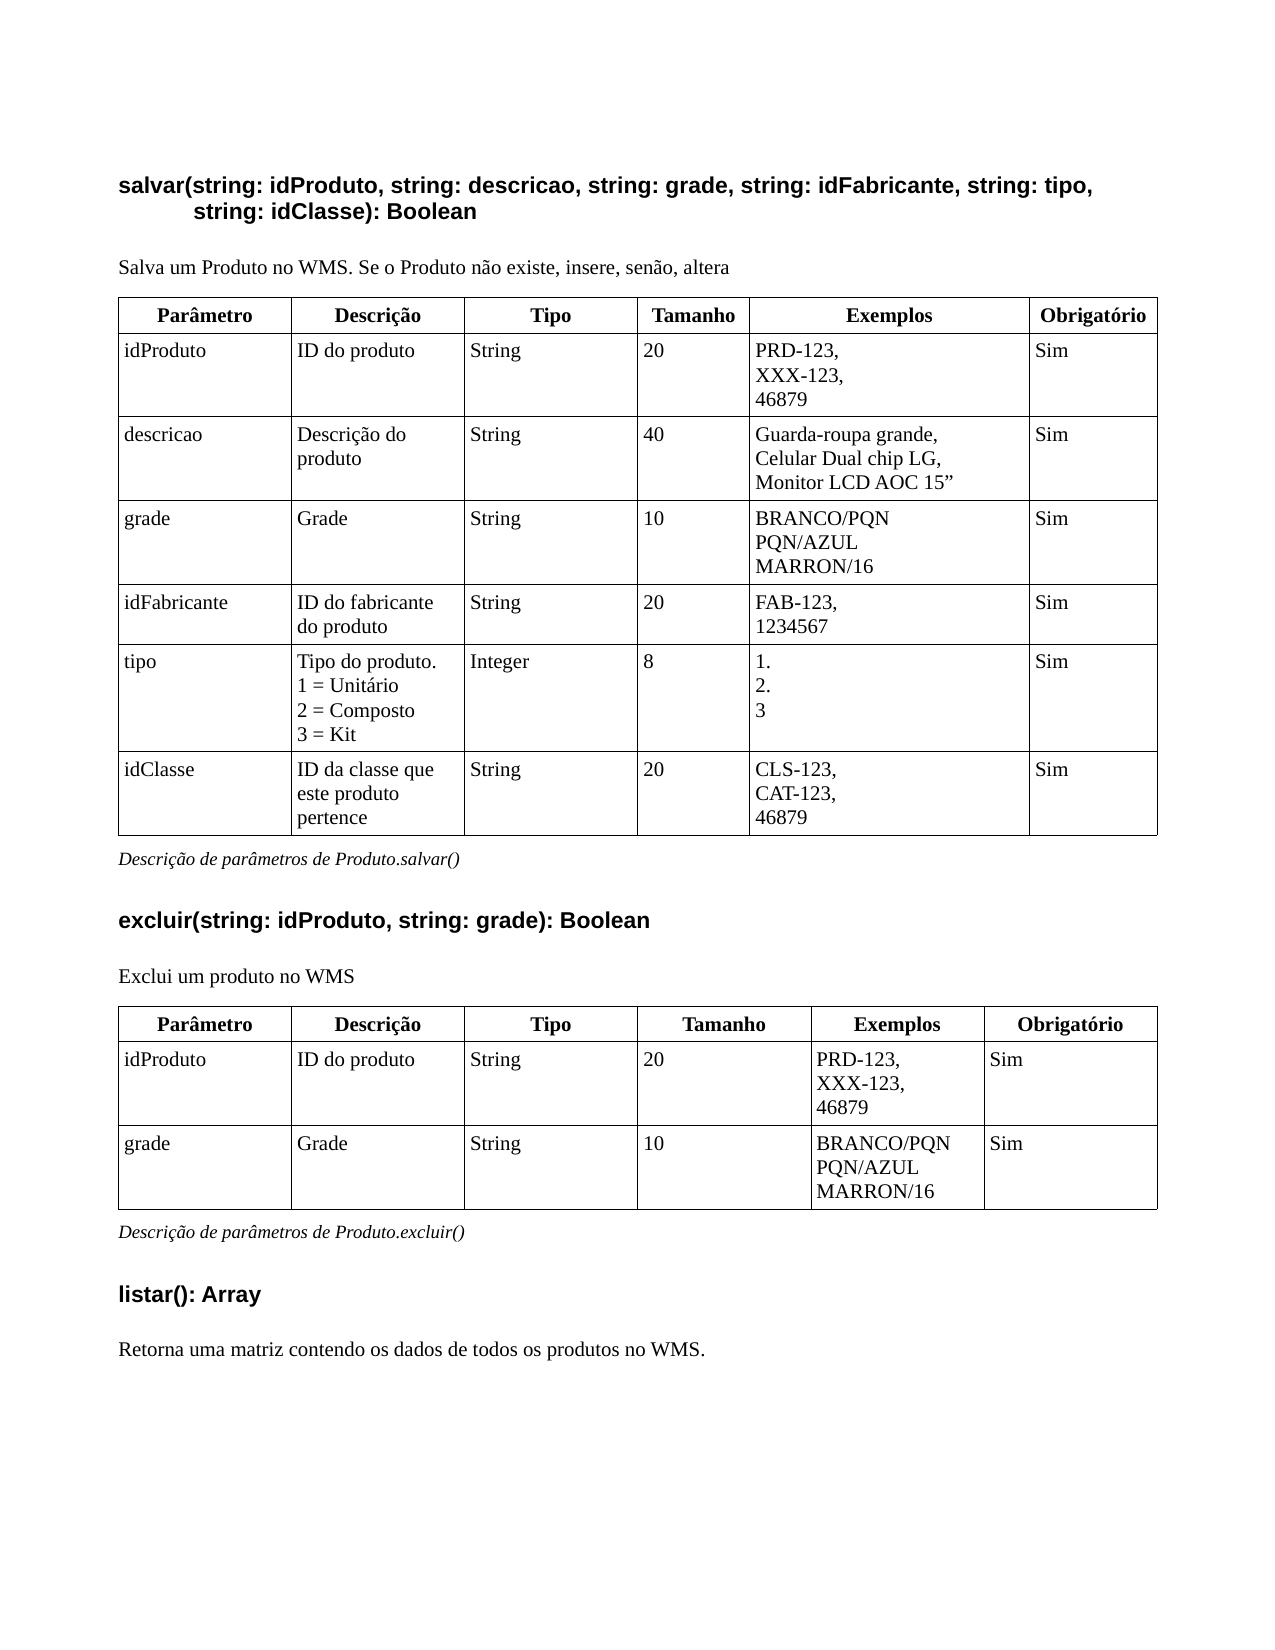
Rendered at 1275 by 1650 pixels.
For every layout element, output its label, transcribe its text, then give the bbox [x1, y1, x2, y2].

table_cell String [465, 334, 637, 416]
table_cell Sim [1030, 585, 1157, 643]
table_cell PRD-123, XXX-123, 46879 [812, 1042, 984, 1125]
table_cell PRD-123, XXX-123, 46879 [750, 334, 1029, 416]
table_cell 20 [638, 752, 749, 835]
table_cell String [465, 417, 637, 500]
table_cell Sim [985, 1126, 1157, 1209]
table_header Exemplos [812, 1007, 984, 1041]
table_cell String [465, 501, 637, 584]
table_cell String [465, 1126, 637, 1209]
table_header Parâmetro [119, 1007, 291, 1041]
text Descrição de parâmetros de Produto.salvar() [118, 848, 1157, 869]
table_header Descrição [292, 1007, 464, 1041]
table_cell Sim [985, 1042, 1157, 1125]
table_cell Integer [465, 645, 637, 751]
table_header Obrigatório [985, 1007, 1157, 1041]
table_header Tamanho [638, 1007, 811, 1041]
table_cell Grade [292, 501, 464, 584]
table_cell Sim [1030, 752, 1157, 835]
table_header Descrição [292, 298, 464, 333]
text Salva um Produto no WMS. Se o Produto não existe, insere, senão, altera [118, 255, 1157, 279]
table_cell idClasse [119, 752, 291, 835]
table_cell ID da classe que este produto pertence [292, 752, 464, 835]
table_cell grade [119, 501, 291, 584]
table_cell tipo [119, 645, 291, 751]
table_cell String [465, 752, 637, 835]
table_cell ID do produto [292, 1042, 464, 1125]
table_cell ID do produto [292, 334, 464, 416]
table_cell ID do fabricante do produto [292, 585, 464, 643]
table_cell grade [119, 1126, 291, 1209]
text Retorna uma matriz contendo os dados de todos os produtos no WMS. [118, 1337, 1157, 1361]
table_cell 10 [638, 1126, 811, 1209]
subtitle salvar(string: idProduto, string: descricao, string: grade, string: idFabricante, string: tipo, string: idClasse): Boolean [118, 172, 1157, 224]
table_header Parâmetro [119, 298, 291, 333]
table_cell 8 [638, 645, 749, 751]
table_header Exemplos [750, 298, 1029, 333]
table_cell 10 [638, 501, 749, 584]
table_cell Sim [1030, 417, 1157, 500]
table_cell Grade [292, 1126, 464, 1209]
table_cell Guarda-roupa grande, Celular Dual chip LG, Monitor LCD AOC 15” [750, 417, 1029, 500]
table_cell Sim [1030, 501, 1157, 584]
table_cell FAB-123, 1234567 [750, 585, 1029, 643]
table_cell String [465, 585, 637, 643]
table_header Tipo [465, 1007, 637, 1041]
table_header Tamanho [638, 298, 749, 333]
table_header Tipo [465, 298, 637, 333]
table_cell 20 [638, 585, 749, 643]
table_cell BRANCO/PQN PQN/AZUL MARRON/16 [750, 501, 1029, 584]
table_cell idProduto [119, 1042, 291, 1125]
table_cell idProduto [119, 334, 291, 416]
table_cell BRANCO/PQN PQN/AZUL MARRON/16 [812, 1126, 984, 1209]
subtitle excluir(string: idProduto, string: grade): Boolean [118, 907, 1157, 933]
table_cell 1. 2. 3 [750, 645, 1029, 751]
table_cell 20 [638, 334, 749, 416]
table_header Obrigatório [1030, 298, 1157, 333]
table_cell CLS-123, CAT-123, 46879 [750, 752, 1029, 835]
text Exclui um produto no WMS [118, 964, 1157, 988]
table_cell 40 [638, 417, 749, 500]
table_cell idFabricante [119, 585, 291, 643]
text Descrição de parâmetros de Produto.excluir() [118, 1221, 1157, 1243]
table_cell String [465, 1042, 637, 1125]
subtitle listar(): Array [118, 1281, 1157, 1307]
table_cell Descrição do produto [292, 417, 464, 500]
table_cell Sim [1030, 645, 1157, 751]
table_cell Tipo do produto. 1 = Unitário 2 = Composto 3 = Kit [292, 645, 464, 751]
table_cell Sim [1030, 334, 1157, 416]
table_cell 20 [638, 1042, 811, 1125]
table_cell descricao [119, 417, 291, 500]
